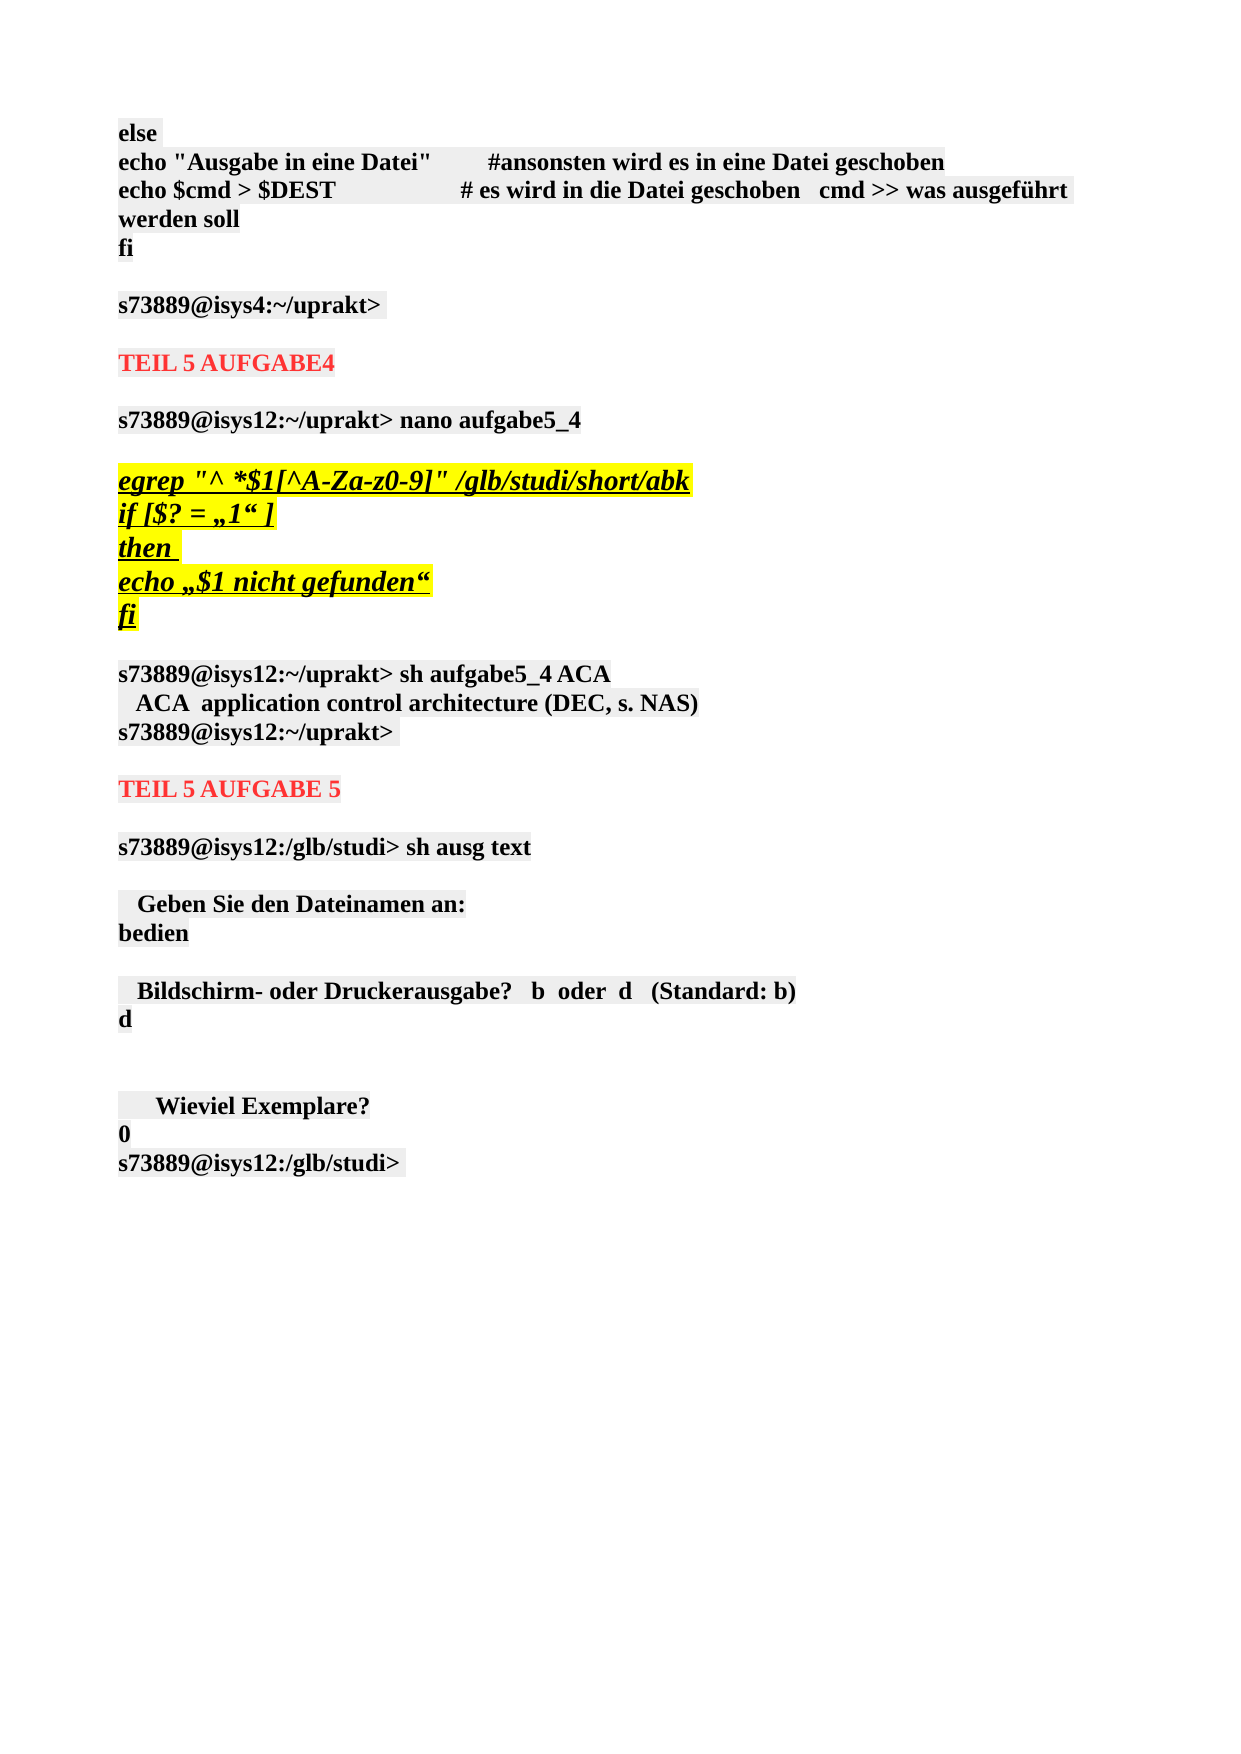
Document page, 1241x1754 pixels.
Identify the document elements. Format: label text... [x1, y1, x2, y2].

text d [118, 1004, 1122, 1033]
text else [118, 118, 1122, 147]
text s73889@isys4:~/uprakt> [118, 291, 1122, 319]
text egrep "^ *$1[^A-Za-z0-9]" /glb/studi/short/abk [118, 463, 1122, 497]
text 0 [118, 1119, 1122, 1148]
text bedien [118, 918, 1122, 947]
text Wieviel Exemplare? [118, 1091, 1122, 1119]
text then [118, 530, 1122, 564]
text TEIL 5 AUFGABE4 [118, 348, 1122, 377]
text s73889@isys12:/glb/studi> [118, 1148, 1122, 1177]
text s73889@isys12:~/uprakt> [118, 717, 1122, 746]
text fi [118, 597, 1122, 631]
text TEIL 5 AUFGABE 5 [118, 774, 1122, 803]
text s73889@isys12:/glb/studi> sh ausg text [118, 832, 1122, 861]
text s73889@isys12:~/uprakt> sh aufgabe5_4 ACA [118, 659, 1122, 688]
text ACA application control architecture (DEC, s. NAS) [118, 688, 1122, 717]
text if [$? = „1“ ] [118, 497, 1122, 530]
text Geben Sie den Dateinamen an: [118, 889, 1122, 918]
text fi [118, 233, 1122, 262]
text s73889@isys12:~/uprakt> nano aufgabe5_4 [118, 406, 1122, 434]
text echo $cmd > $DEST # es wird in die Datei geschoben cmd >> was ausgeführt werden soll [118, 176, 1122, 233]
text echo "Ausgabe in eine Datei" #ansonsten wird es in eine Datei geschoben [118, 147, 1122, 176]
text echo „$1 nicht gefunden“ [118, 564, 1122, 597]
text Bildschirm- oder Druckerausgabe? b oder d (Standard: b) [118, 976, 1122, 1004]
